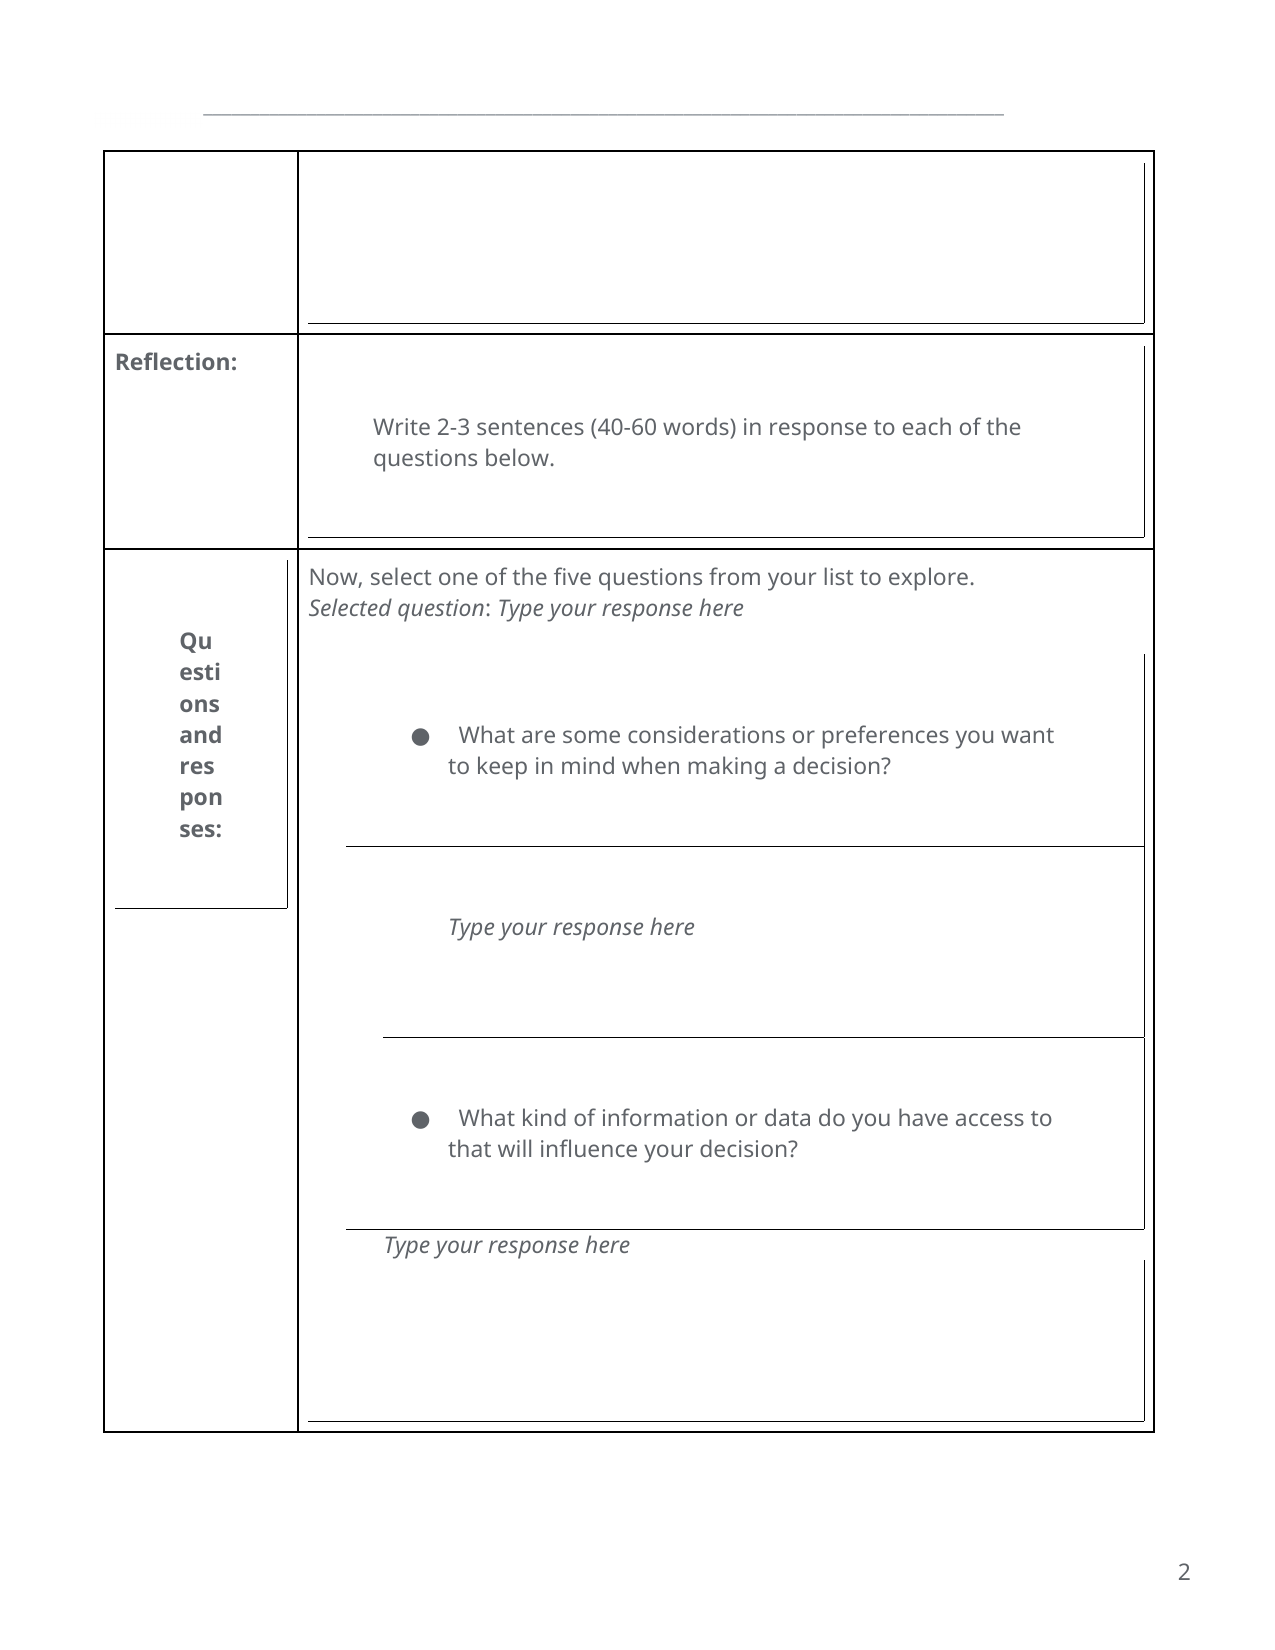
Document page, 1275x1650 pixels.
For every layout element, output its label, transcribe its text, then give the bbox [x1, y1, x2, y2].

table_cell Now, select one of the five questions from your list to explore. Selected question: Type your response here What are some considerations or preferences you want to keep in mind when making a decision? Type your response here What kind of information or data do you have access to that will influence your decision? Type your response here Are there any other things you might want to track associated with this decision? Type your response here [299, 550, 1153, 1431]
table_cell [105, 152, 297, 333]
table_cell Questions and responses: [105, 550, 297, 1431]
table_cell Reflection: [105, 335, 297, 548]
table_cell Write 2-3 sentences (40-60 words) in response to each of the questions below. [299, 335, 1153, 548]
table_cell [299, 152, 1153, 333]
